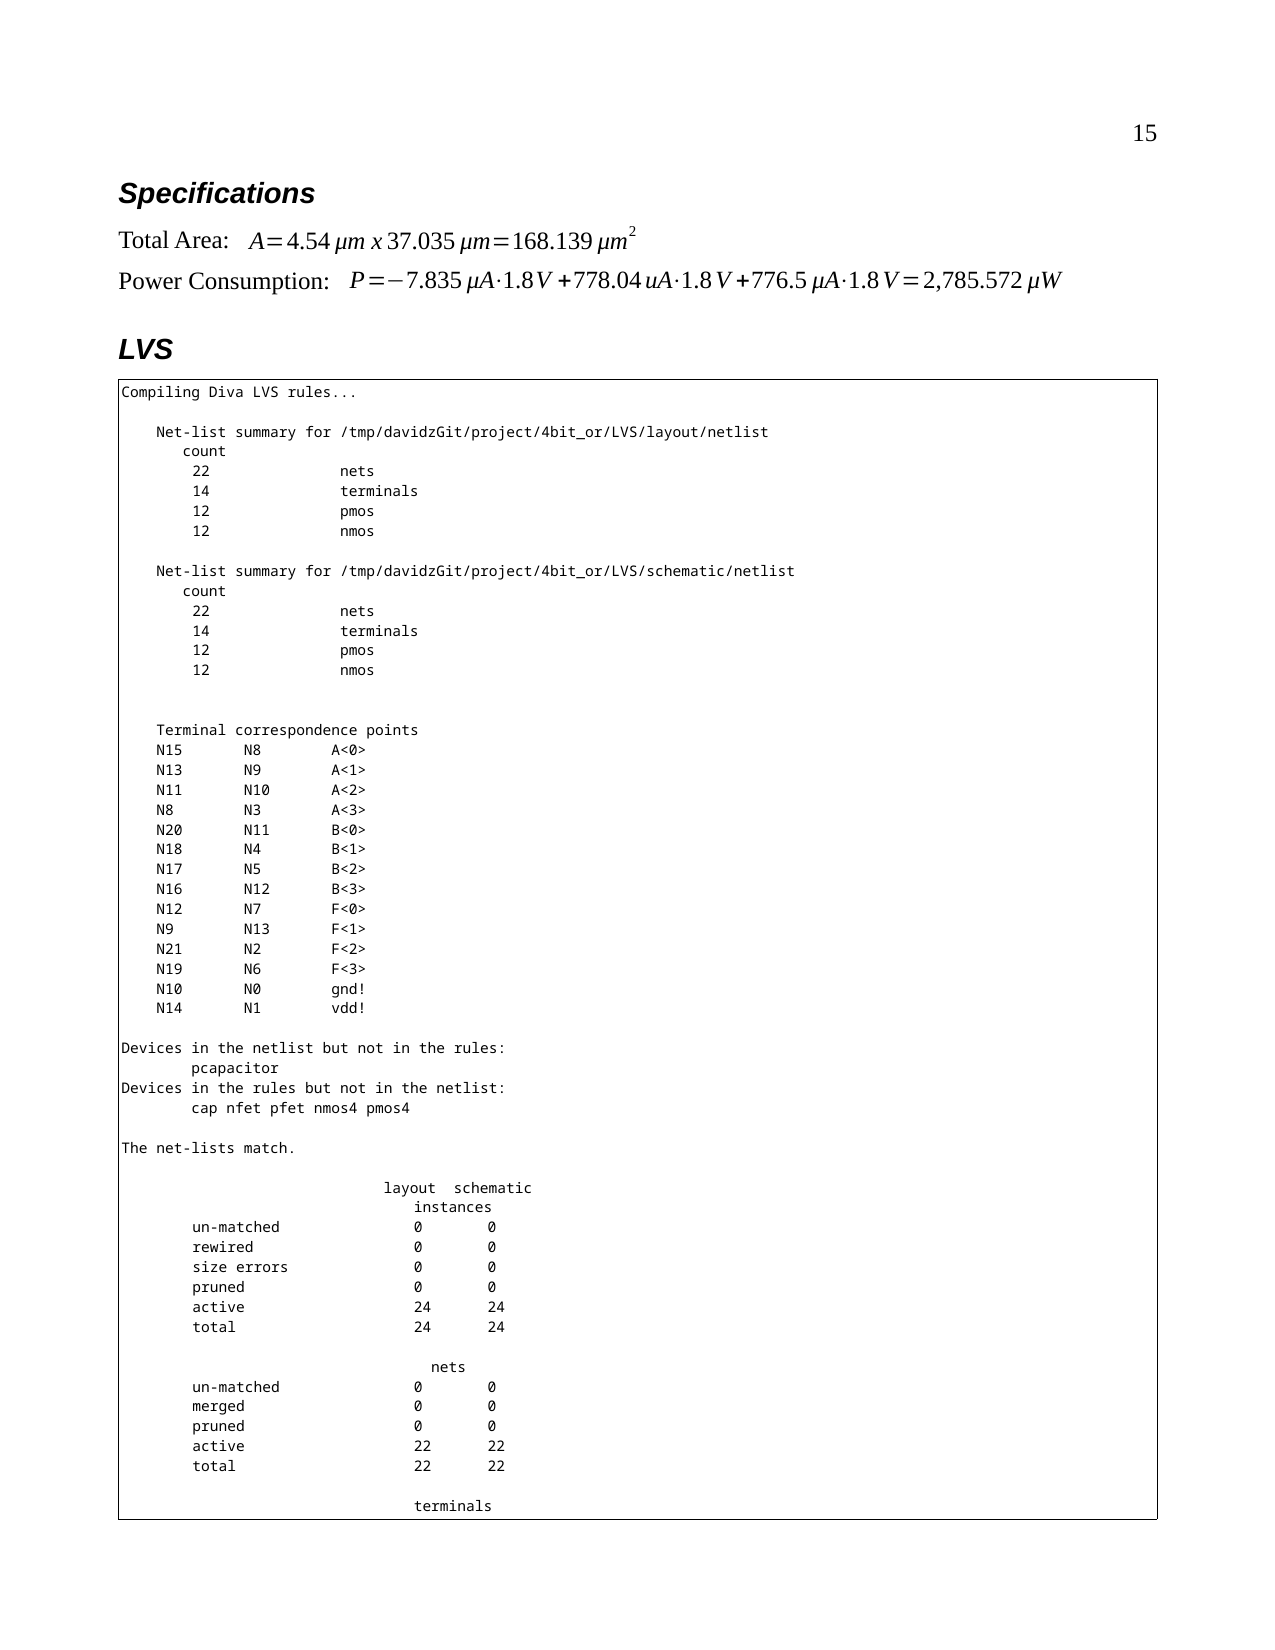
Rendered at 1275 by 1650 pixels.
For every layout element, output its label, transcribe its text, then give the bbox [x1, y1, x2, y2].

subtitle Specifications [118, 176, 1157, 210]
text active 22 22 [119, 1433, 1157, 1453]
text N17 N5 B<2> [119, 856, 1157, 876]
text merged 0 0 [119, 1393, 1157, 1413]
text Devices in the rules but not in the netlist: [119, 1075, 1157, 1095]
text 22 nets [119, 597, 1157, 617]
text pcapacitor [119, 1055, 1157, 1075]
text Total Area: [118, 222, 1157, 254]
text count [119, 438, 1157, 458]
text Net-list summary for /tmp/davidzGit/project/4bit_or/LVS/schematic/netlist [119, 557, 1157, 577]
text size errors 0 0 [119, 1254, 1157, 1274]
text N18 N4 B<1> [119, 836, 1157, 856]
subtitle LVS [118, 332, 1157, 366]
text 12 pmos [119, 637, 1157, 657]
text 12 pmos [119, 498, 1157, 518]
text pruned 0 0 [119, 1274, 1157, 1294]
text N21 N2 F<2> [119, 936, 1157, 955]
text N16 N12 B<3> [119, 876, 1157, 896]
text N10 N0 gnd! [119, 975, 1157, 995]
text N14 N1 vdd! [119, 995, 1157, 1018]
text The net-lists match. [119, 1134, 1157, 1157]
text N19 N6 F<3> [119, 955, 1157, 975]
text 22 nets [119, 458, 1157, 478]
text Power Consumption: [118, 266, 1157, 295]
text active 24 24 [119, 1294, 1157, 1313]
text layout schematic [119, 1174, 1157, 1194]
text total 24 24 [119, 1313, 1157, 1337]
text 14 terminals [119, 478, 1157, 498]
text total 22 22 [119, 1453, 1157, 1476]
text Net-list summary for /tmp/davidzGit/project/4bit_or/LVS/layout/netlist [119, 418, 1157, 438]
text N13 N9 A<1> [119, 756, 1157, 776]
text 14 terminals [119, 617, 1157, 637]
text terminals [119, 1493, 1157, 1519]
text 12 nmos [119, 518, 1157, 541]
text nets [119, 1353, 1157, 1373]
text un-matched 0 0 [119, 1214, 1157, 1234]
text N20 N11 B<0> [119, 816, 1157, 836]
text N15 N8 A<0> [119, 737, 1157, 756]
text Devices in the netlist but not in the rules: [119, 1035, 1157, 1055]
text Terminal correspondence points [119, 717, 1157, 737]
text cap nfet pfet nmos4 pmos4 [119, 1095, 1157, 1118]
text N11 N10 A<2> [119, 776, 1157, 796]
text rewired 0 0 [119, 1234, 1157, 1254]
text un-matched 0 0 [119, 1373, 1157, 1393]
text 12 nmos [119, 657, 1157, 680]
text count [119, 577, 1157, 597]
text Compiling Diva LVS rules... [119, 380, 1157, 401]
text N8 N3 A<3> [119, 796, 1157, 816]
text N12 N7 F<0> [119, 896, 1157, 916]
text pruned 0 0 [119, 1413, 1157, 1433]
text N9 N13 F<1> [119, 916, 1157, 936]
text instances [119, 1194, 1157, 1214]
